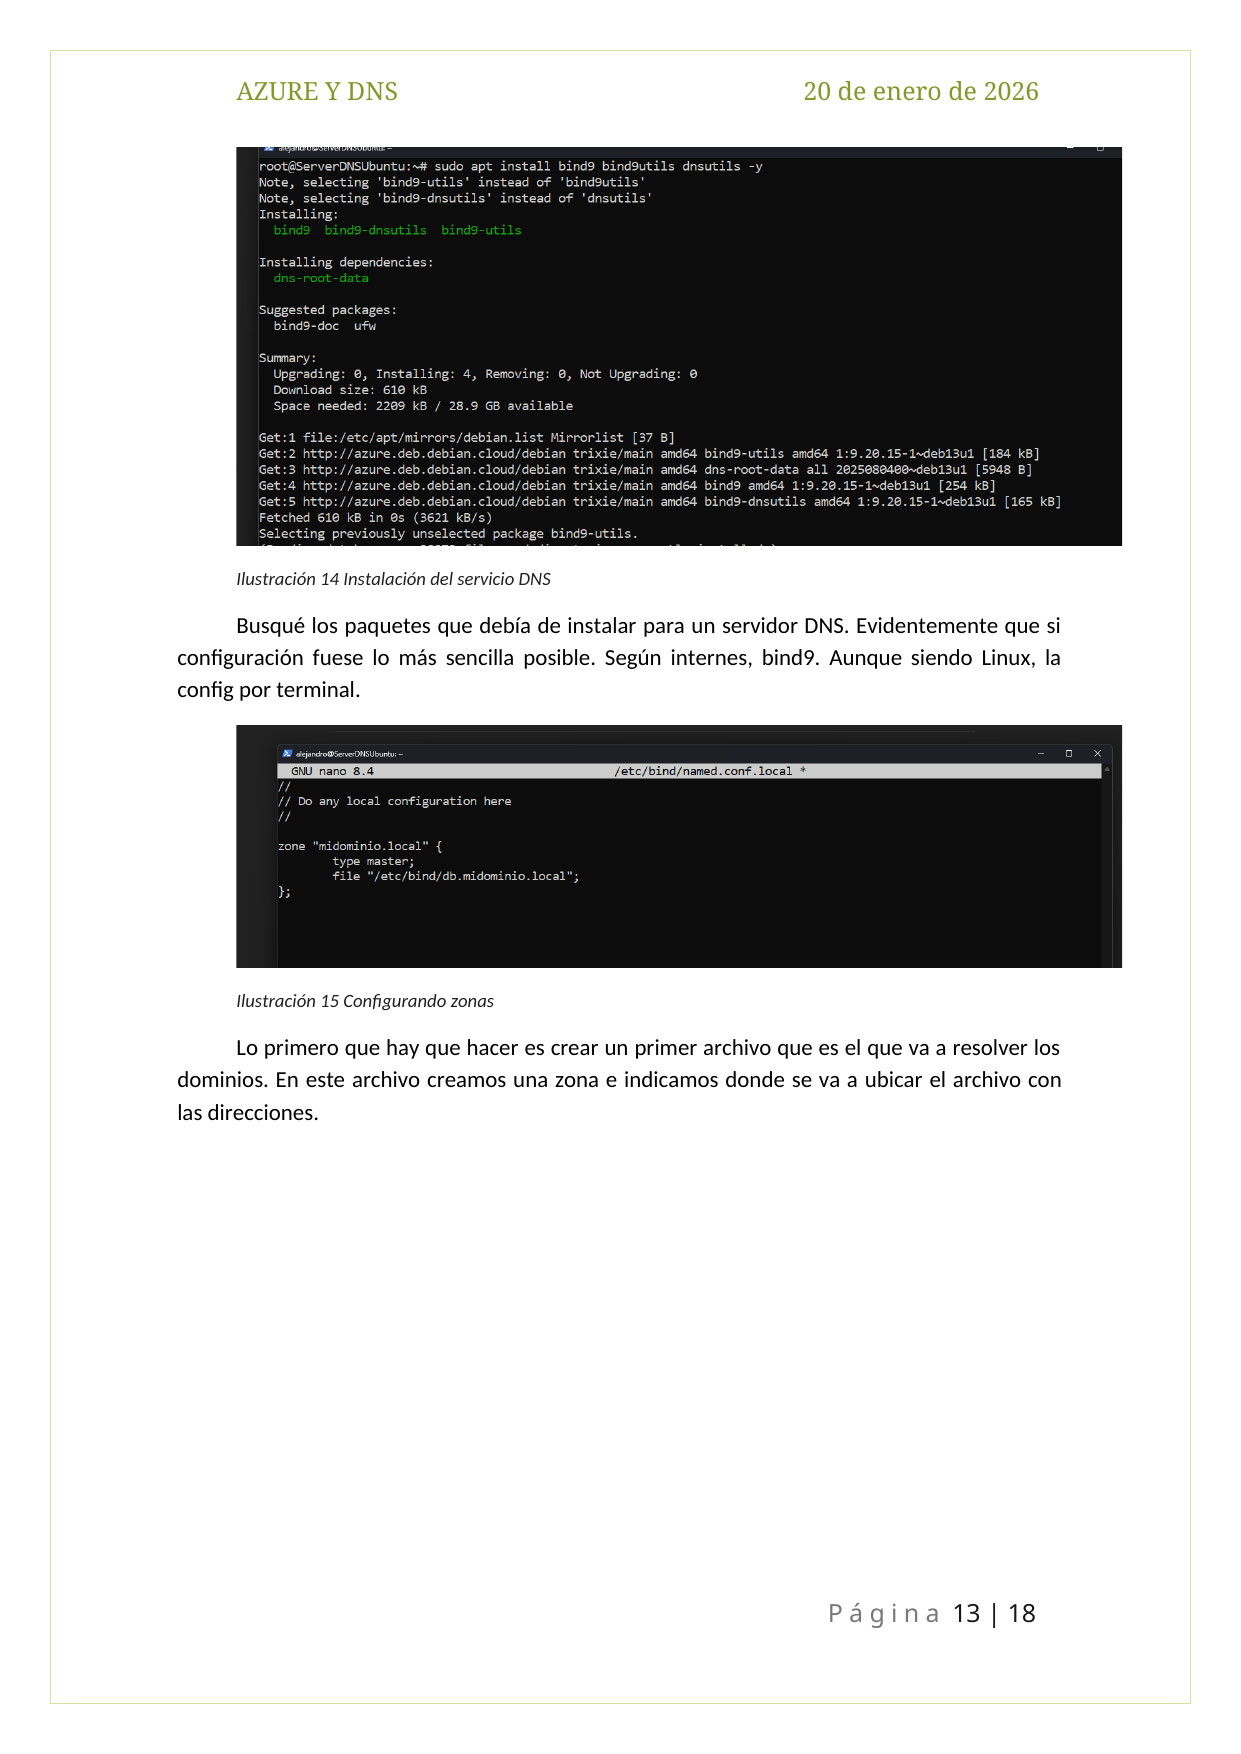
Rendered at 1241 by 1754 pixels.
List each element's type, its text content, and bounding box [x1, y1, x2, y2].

text Lo primero que hay que hacer es crear un primer archivo que es el que va a resolver los dominios. En este archivo creamos una zona e indicamos donde se va a ubicar el archivo con las direcciones. [177, 1033, 1063, 1126]
text Ilustración 15 Configurando zonas [177, 989, 1063, 1012]
text Ilustración 14 Instalación del servicio DNS [177, 567, 1063, 590]
text Busqué los paquetes que debía de instalar para un servidor DNS. Evidentemente que si configuración fuese lo más sencilla posible. Según internes, bind9. Aunque siendo Linux, la config por terminal. [177, 611, 1063, 703]
